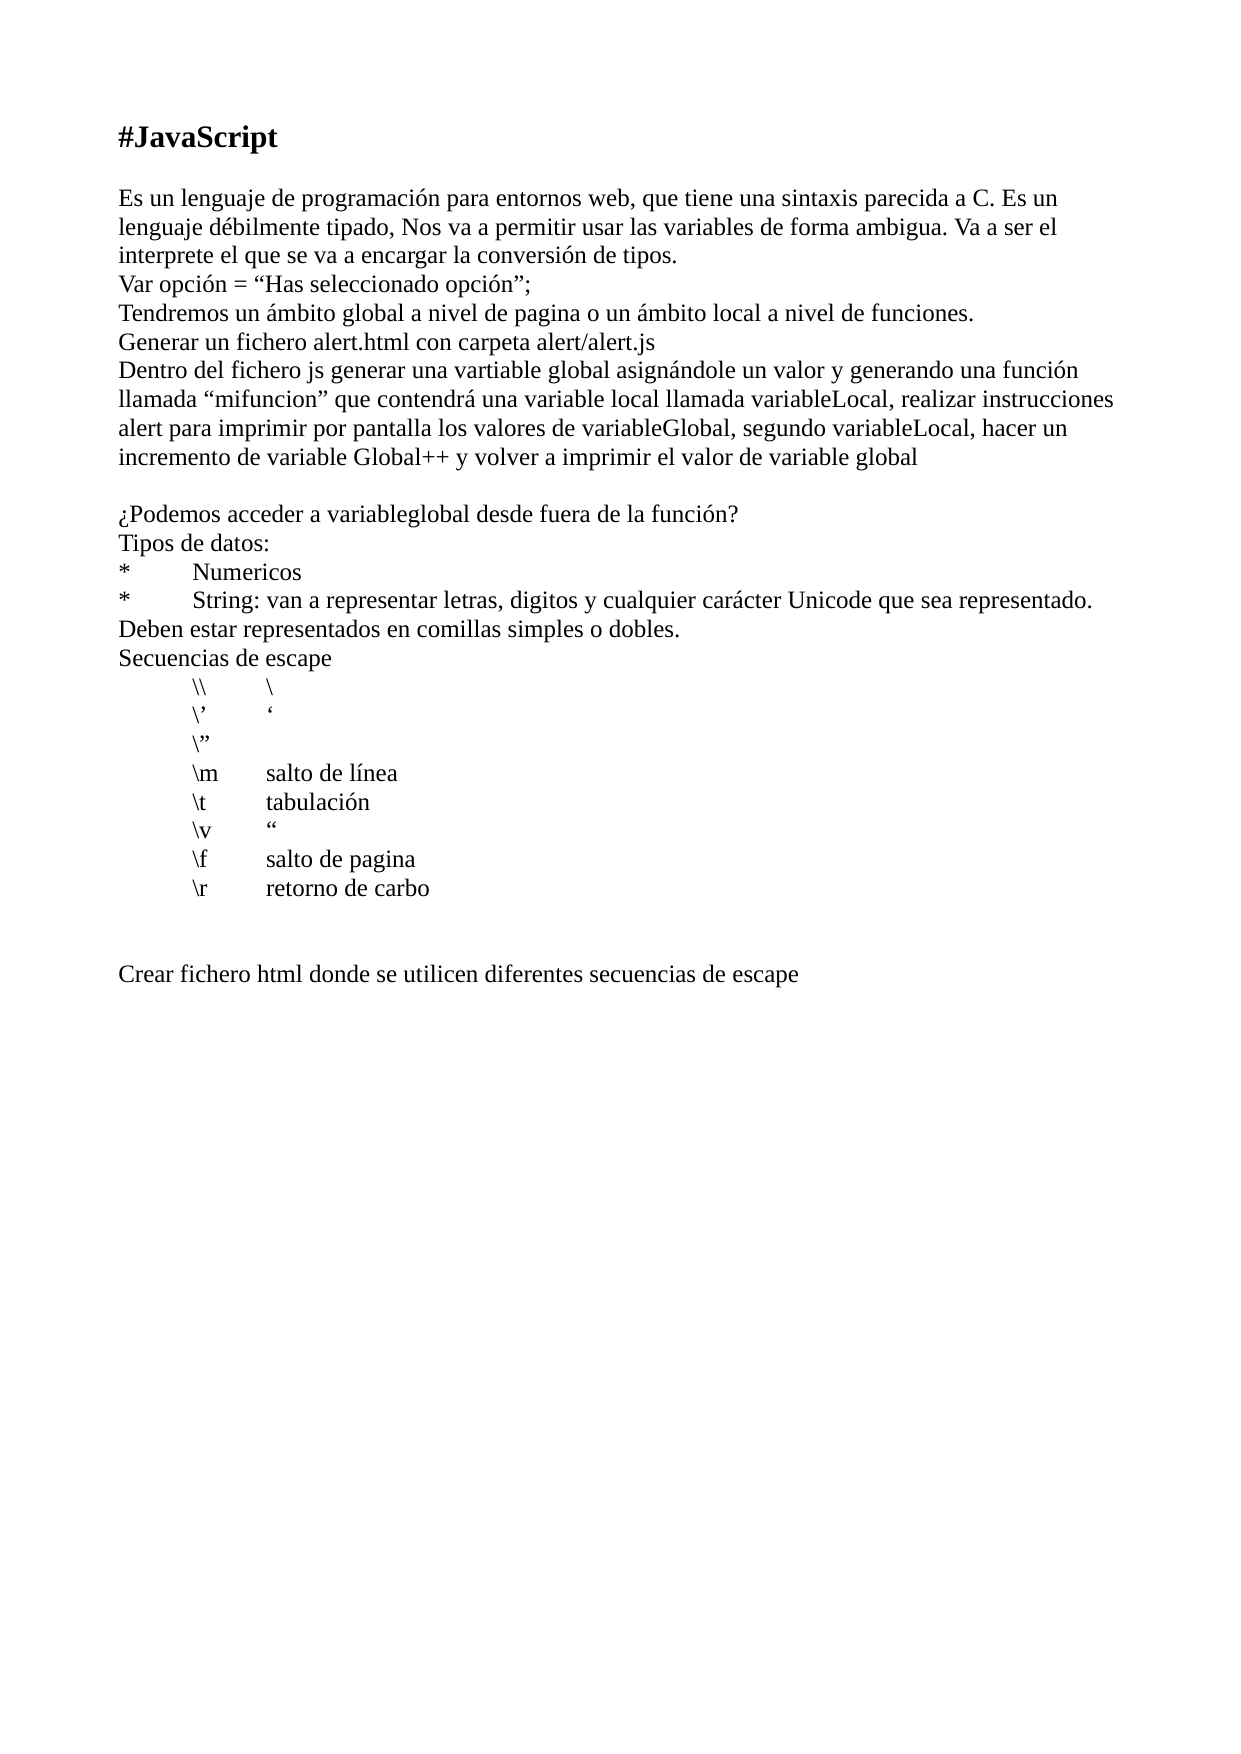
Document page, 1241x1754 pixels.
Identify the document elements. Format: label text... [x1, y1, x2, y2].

text \f salto de pagina [118, 844, 1122, 873]
text Tipos de datos: [118, 528, 1122, 557]
text Generar un fichero alert.html con carpeta alert/alert.js [118, 327, 1122, 355]
text \t tabulación [118, 787, 1122, 815]
text Var opción = “Has seleccionado opción”; [118, 269, 1122, 298]
text ¿Podemos acceder a variableglobal desde fuera de la función? [118, 499, 1122, 528]
text Dentro del fichero js generar una vartiable global asignándole un valor y generando una función llamada “mifuncion” que contendrá una variable local llamada variableLocal, realizar instrucciones alert para imprimir por pantalla los valores de variableGlobal, segundo variableLocal, hacer un incremento de variable Global++ y volver a imprimir el valor de variable global [118, 355, 1122, 470]
text \r retorno de carbo [118, 873, 1122, 902]
text \m salto de línea [118, 758, 1122, 787]
text Tendremos un ámbito global a nivel de pagina o un ámbito local a nivel de funciones. [118, 298, 1122, 327]
text Secuencias de escape [118, 643, 1122, 672]
text Es un lenguaje de programación para entornos web, que tiene una sintaxis parecida a C. Es un lenguaje débilmente tipado, Nos va a permitir usar las variables de forma ambigua. Va a ser el interprete el que se va a encargar la conversión de tipos. [118, 183, 1122, 269]
text \\ \ [118, 672, 1122, 700]
text #JavaScript [118, 118, 1122, 154]
text \v “ [118, 815, 1122, 844]
text * Numericos [118, 557, 1122, 585]
text \’ ‘ [118, 700, 1122, 729]
text Crear fichero html donde se utilicen diferentes secuencias de escape [118, 959, 1122, 988]
text \” [118, 729, 1122, 758]
text * String: van a representar letras, digitos y cualquier carácter Unicode que sea representado. Deben estar representados en comillas simples o dobles. [118, 585, 1122, 643]
